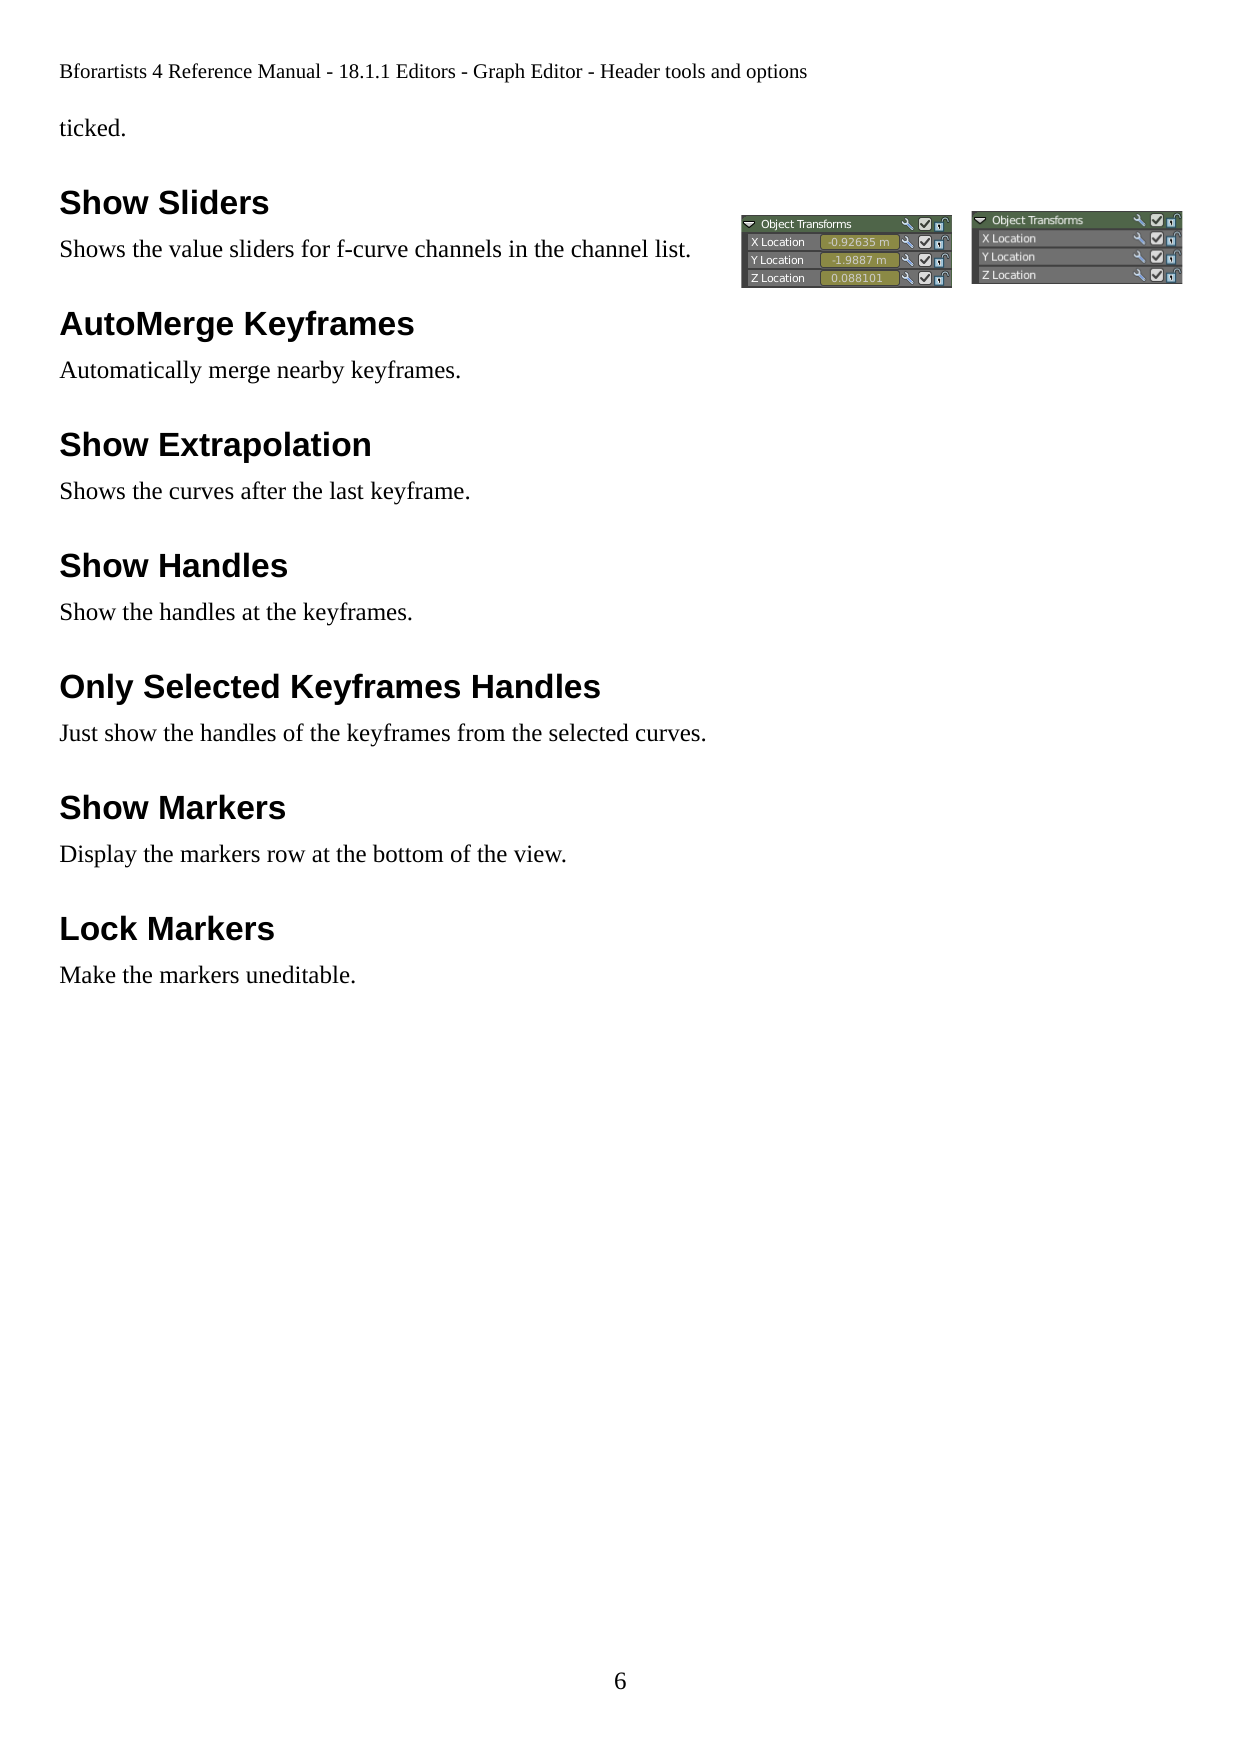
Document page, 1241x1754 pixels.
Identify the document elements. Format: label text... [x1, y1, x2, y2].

subtitle AutoMerge Keyframes [59, 303, 1181, 342]
picture [741, 215, 952, 288]
text Shows the curves after the last keyframe. [59, 476, 1181, 504]
text ticked. [59, 113, 1181, 141]
subtitle Only Selected Keyframes Handles [59, 667, 1181, 705]
subtitle Show Markers [59, 788, 1181, 826]
text Make the markers uneditable. [59, 960, 1181, 989]
text Show the handles at the keyframes. [59, 597, 1181, 626]
subtitle Lock Markers [59, 909, 1181, 947]
subtitle Show Handles [59, 546, 1181, 584]
picture [971, 211, 1183, 284]
text Shows the value sliders for f-curve channels in the channel list. [59, 234, 741, 262]
text Automatically merge nearby keyframes. [59, 355, 1181, 383]
text Just show the handles of the keyframes from the selected curves. [59, 718, 1181, 747]
text Display the markers row at the bottom of the view. [59, 839, 1181, 868]
subtitle Show Sliders [59, 182, 1181, 221]
subtitle Show Extrapolation [59, 424, 1181, 463]
